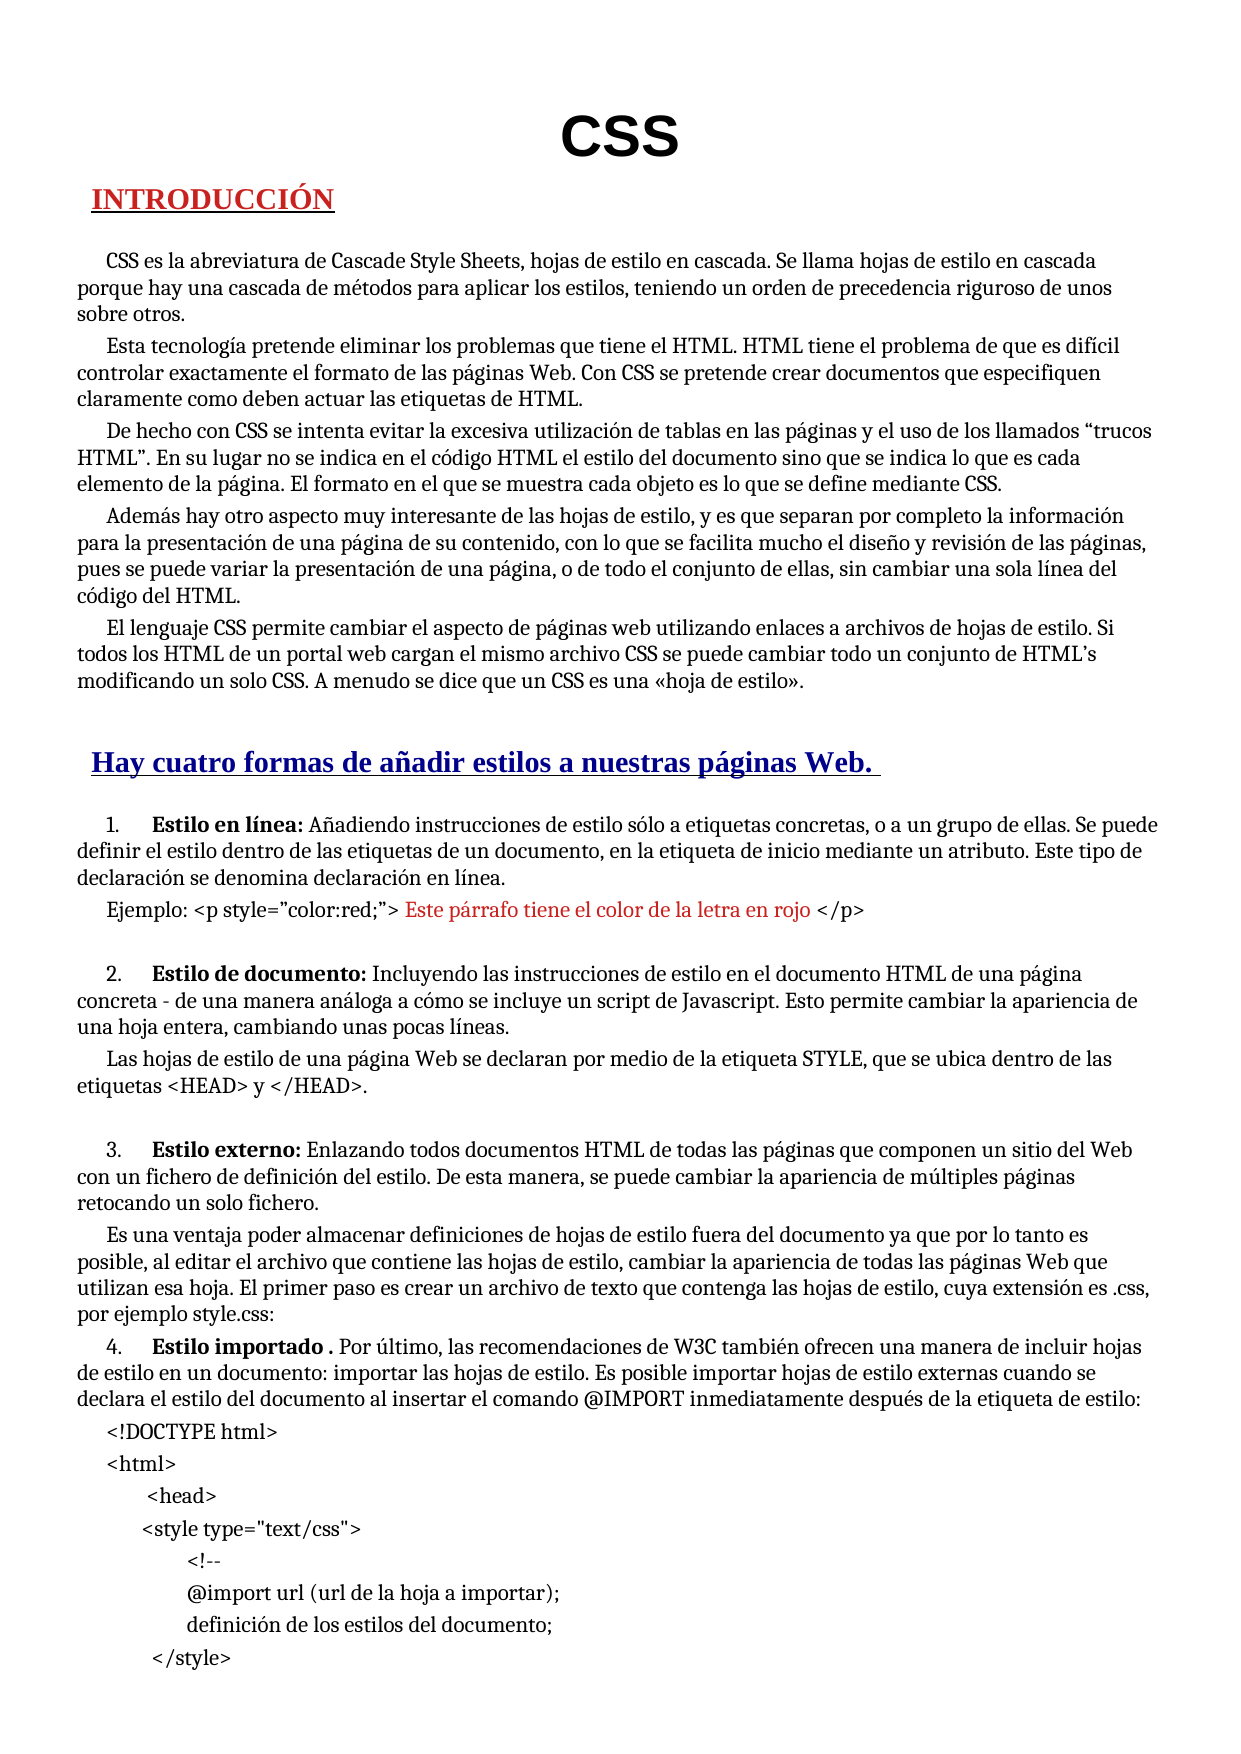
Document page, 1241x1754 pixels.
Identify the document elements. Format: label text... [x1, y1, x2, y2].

list Estilo importado . Por último, las recomendaciones de W3C también ofrecen una manera de incluir hojas de estilo en un documento: importar las hojas de estilo. Es posible importar hojas de estilo externas cuando se declara el estilo del documento al insertar el comando @IMPORT inmediatamente después de la etiqueta de estilo: [77, 1333, 1163, 1413]
text Además hay otro aspecto muy interesante de las hojas de estilo, y es que separan por completo la información para la presentación de una página de su contenido, con lo que se facilita mucho el diseño y revisión de las páginas, pues se puede variar la presentación de una página, o de todo el conjunto de ellas, sin cambiar una sola línea del código del HTML. [77, 503, 1163, 609]
text El lenguaje CSS permite cambiar el aspecto de páginas web utilizando enlaces a archivos de hojas de estilo. Si todos los HTML de un portal web cargan el mismo archivo CSS se puede cambiar todo un conjunto de HTML’s modificando un solo CSS. A menudo se dice que un CSS es una «hoja de estilo». [77, 615, 1163, 694]
text </style> [77, 1644, 1163, 1671]
text definición de los estilos del documento; [77, 1612, 1163, 1639]
title CSS [77, 102, 1163, 169]
text <head> [77, 1483, 1163, 1509]
list Estilo en línea: Añadiendo instrucciones de estilo sólo a etiquetas concretas, o a un grupo de ellas. Se puede definir el estilo dentro de las etiquetas de un documento, en la etiqueta de inicio mediante un atributo. Este tipo de declaración se denomina declaración en línea. [77, 812, 1163, 891]
text <style type="text/css"> [77, 1515, 1163, 1542]
text @import url (url de la hoja a importar); [77, 1580, 1163, 1606]
text De hecho con CSS se intenta evitar la excesiva utilización de tablas en las páginas y el uso de los llamados “trucos HTML”. En su lugar no se indica en el código HTML el estilo del documento sino que se indica lo que es cada elemento de la página. El formato en el que se muestra cada objeto es lo que se define mediante CSS. [77, 418, 1163, 497]
text Ejemplo: <p style=”color:red;”> Este párrafo tiene el color de la letra en rojo </p> [77, 897, 1163, 923]
text Las hojas de estilo de una página Web se declaran por medio de la etiqueta STYLE, que se ubica dentro de las etiquetas <HEAD> y </HEAD>. [77, 1046, 1163, 1099]
text <!DOCTYPE html> [77, 1418, 1163, 1445]
text Esta tecnología pretende eliminar los problemas que tiene el HTML. HTML tiene el problema de que es difícil controlar exactamente el formato de las páginas Web. Con CSS se pretende crear documentos que especifiquen claramente como deben actuar las etiquetas de HTML. [77, 333, 1163, 412]
text <html> [77, 1451, 1163, 1477]
text Es una ventaja poder almacenar definiciones de hojas de estilo fuera del documento ya que por lo tanto es posible, al editar el archivo que contiene las hojas de estilo, cambiar la apariencia de todas las páginas Web que utilizan esa hoja. El primer paso es crear un archivo de texto que contenga las hojas de estilo, cuya extensión es .css, por ejemplo style.css: [77, 1222, 1163, 1328]
text <!-- [77, 1548, 1163, 1574]
subtitle Hay cuatro formas de añadir estilos a nuestras páginas Web. [91, 745, 1163, 779]
subtitle INTRODUCCIÓN [91, 181, 1163, 216]
list Estilo externo: Enlazando todos documentos HTML de todas las páginas que componen un sitio del Web con un fichero de definición del estilo. De esta manera, se puede cambiar la apariencia de múltiples páginas retocando un solo fichero. [77, 1137, 1163, 1216]
list Estilo de documento: Incluyendo las instrucciones de estilo en el documento HTML de una página concreta - de una manera análoga a cómo se incluye un script de Javascript. Esto permite cambiar la apariencia de una hoja entera, cambiando unas pocas líneas. [77, 961, 1163, 1040]
text CSS es la abreviatura de Cascade Style Sheets, hojas de estilo en cascada. Se llama hojas de estilo en cascada porque hay una cascada de métodos para aplicar los estilos, teniendo un orden de precedencia riguroso de unos sobre otros. [77, 248, 1163, 327]
